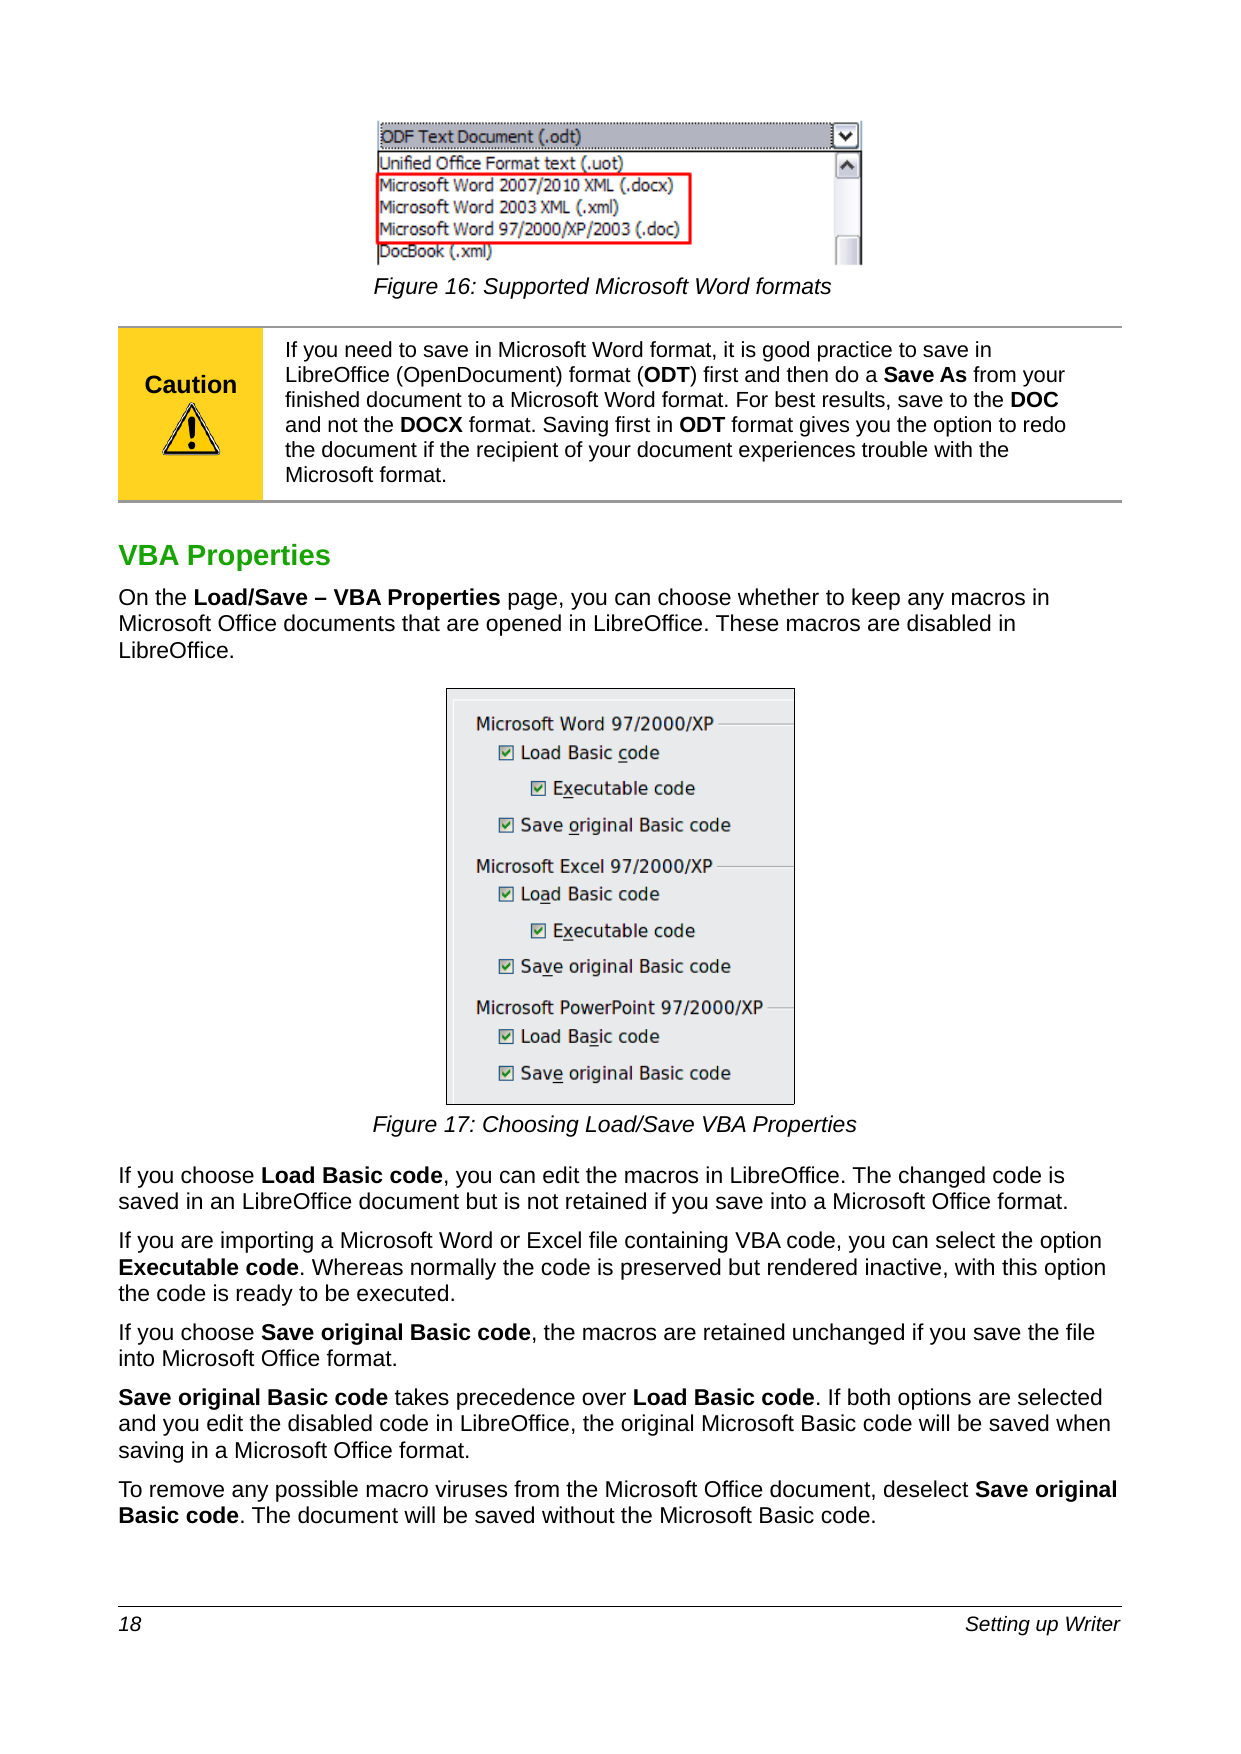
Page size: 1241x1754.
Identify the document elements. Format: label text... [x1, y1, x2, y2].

text Save original Basic code takes precedence over Load Basic code. If both options are selected and you edit the disabled code in LibreOffice, the original Microsoft Basic code will be saved when saving in a Microsoft Office format. [118, 1384, 1122, 1463]
picture [158, 398, 224, 459]
table_header If you need to save in Microsoft Word format, it is good practice to save in LibreOffice (OpenDocument) format (ODT) first and then do a Save As from your finished document to a Microsoft Word format. For best results, save to the DOC and not the DOCX format. Saving first in ODT format gives you the option to redo the document if the recipient of your document experiences trouble with the Microsoft format. [264, 328, 1122, 500]
picture [373, 118, 867, 273]
text On the Load/Save – VBA Properties page, you can choose whether to keep any macros in Microsoft Office documents that are opened in LibreOffice. These macros are disabled in LibreOffice. [118, 584, 1122, 663]
text To remove any possible macro viruses from the Microsoft Office document, deselect Save original Basic code. The document will be saved without the Microsoft Basic code. [118, 1476, 1122, 1528]
subtitle VBA Properties [118, 538, 1122, 572]
table_header Caution [118, 328, 263, 500]
text If you are importing a Microsoft Word or Excel file containing VBA code, you can select the option Executable code. Whereas normally the code is preserved but rendered inactive, with this option the code is ready to be executed. [118, 1227, 1122, 1306]
text If you choose Load Basic code, you can edit the macros in LibreOffice. The changed code is saved in an LibreOffice document but is not retained if you save into a Microsoft Office format. [118, 1162, 1122, 1215]
text Figure 16: Supported Microsoft Word formats [373, 273, 867, 299]
text Figure 17: Choosing Load/Save VBA Properties [372, 1111, 868, 1137]
picture [447, 689, 794, 1104]
text If you choose Save original Basic code, the macros are retained unchanged if you save the file into Microsoft Office format. [118, 1319, 1122, 1371]
